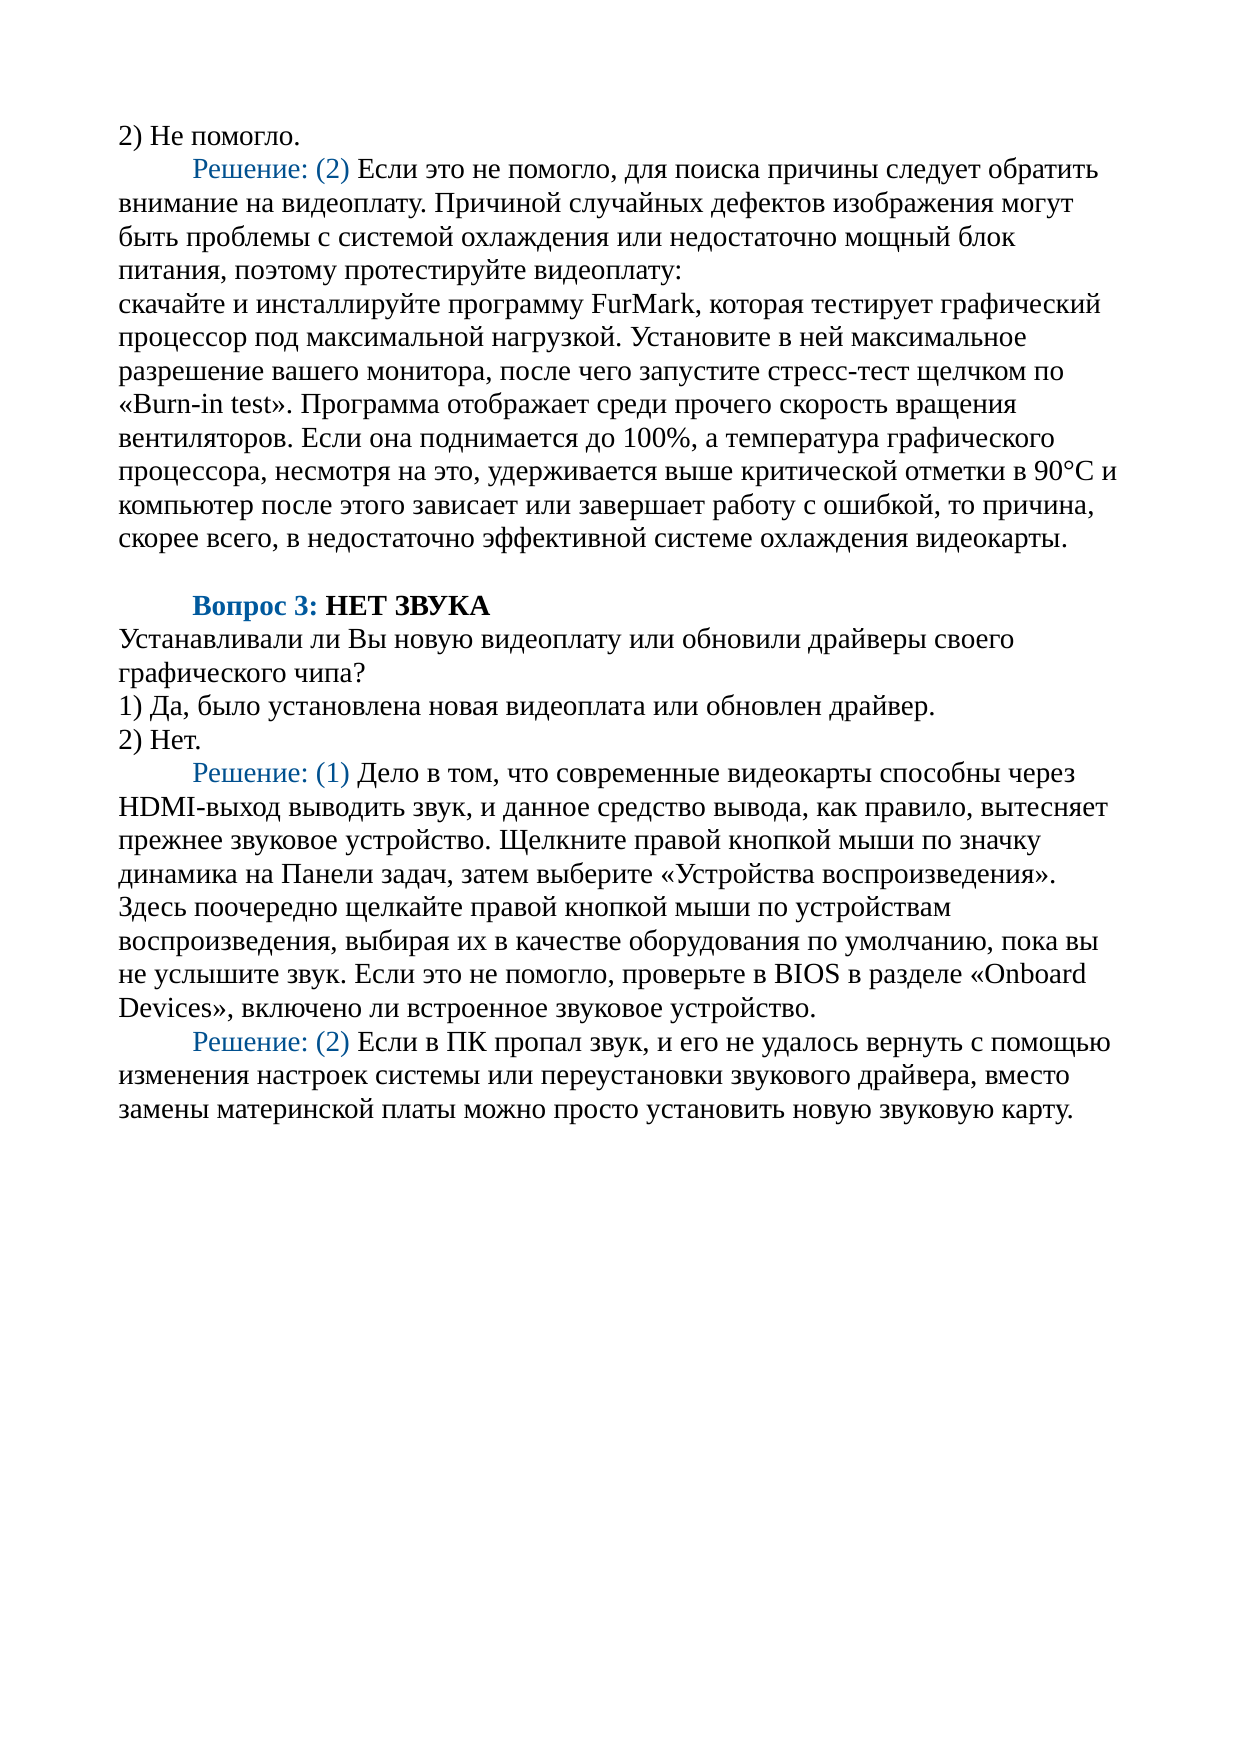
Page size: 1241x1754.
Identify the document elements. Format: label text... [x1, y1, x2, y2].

text Решение: (1) Дело в том, что современные видеокарты способны через HDMI-выход выводить звук, и данное средство вывода, как правило, вытесняет прежнее звуковое устройство. Щелкните правой кнопкой мыши по значку динамика на Панели задач, затем выберите «Устройства воспроизведения». Здесь поочередно щелкайте правой кнопкой мыши по устройствам воспроизведения, выбирая их в качестве оборудования по умолчанию, пока вы не услышите звук. Если это не помогло, проверьте в BIOS в разделе «Onboard Devices», включено ли встроенное звуковое устройство. [118, 755, 1122, 1024]
text Решение: (2) Если это не помогло, для поиска причины следует обратить внимание на видеоплату. Причиной случайных дефектов изображения могут быть проблемы с системой охлаждения или недостаточно мощный блок питания, поэтому протестируйте видеоплату: [118, 152, 1122, 286]
text 2) Не помогло. [118, 118, 1122, 152]
text Устанавливали ли Вы новую видеоплату или обновили драйверы своего графического чипа? [118, 621, 1122, 688]
text Вопрос 3: НЕТ ЗВУКА [118, 588, 1122, 621]
text Решение: (2) Если в ПК пропал звук, и его не удалось вернуть с помощью изменения настроек системы или переустановки звукового драйвера, вместо замены материнской платы можно просто установить новую звуковую карту. [118, 1024, 1122, 1124]
text 2) Нет. [118, 722, 1122, 755]
text скачайте и инсталлируйте программу FurMark, которая тестирует графический процессор под максимальной нагрузкой. Установите в ней максимальное разрешение вашего монитора, после чего запустите стресс-тест щелчком по «Burn-in test». Программа отображает среди прочего скорость вращения вентиляторов. Если она поднимается до 100%, а температура графического процессора, несмотря на это, удерживается выше критической отметки в 90°C и компьютер после этого зависает или завершает работу с ошибкой, то причина, скорее всего, в недостаточно эффективной системе охлаждения видеокарты. [118, 286, 1122, 554]
text 1) Да, было установлена новая видеоплата или обновлен драйвер. [118, 688, 1122, 722]
